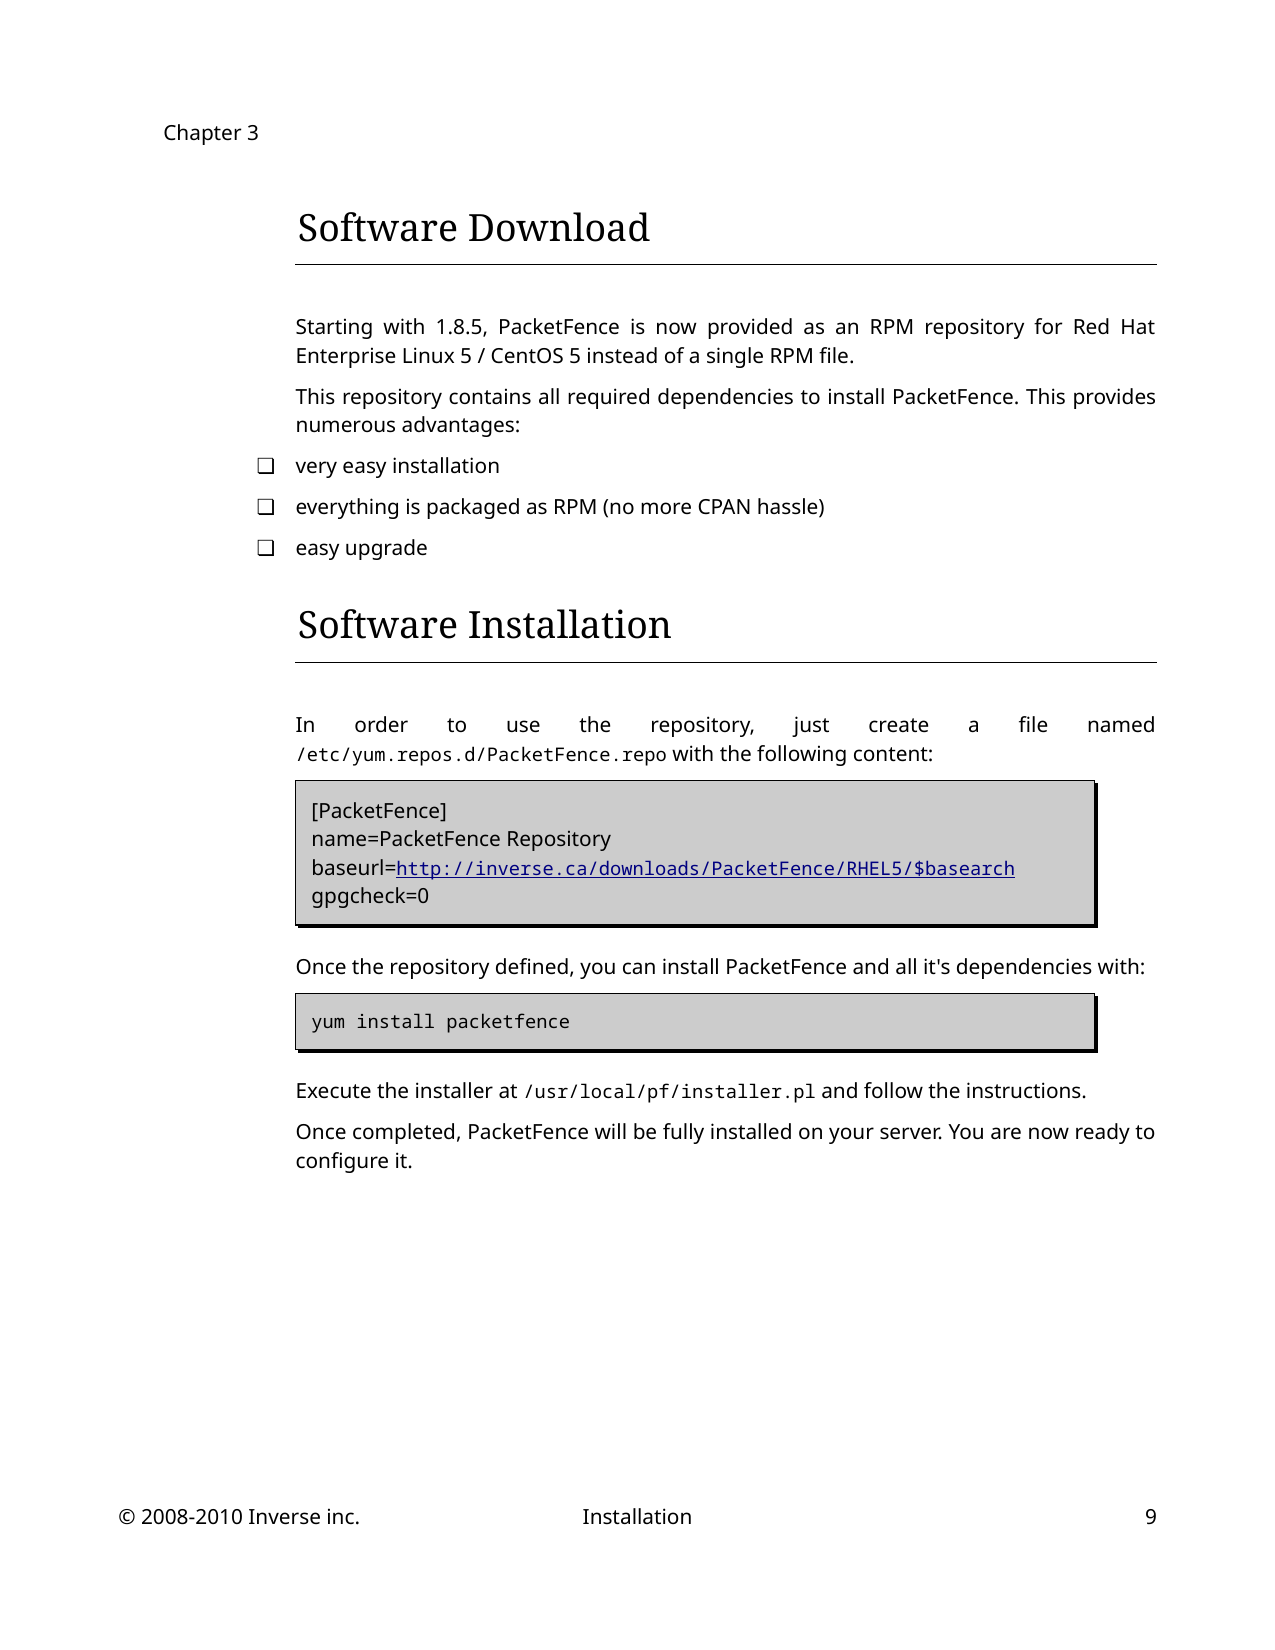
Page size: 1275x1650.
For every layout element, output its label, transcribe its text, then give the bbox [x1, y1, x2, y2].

text Once the repository defined, you can install PacketFence and all it's dependencies with: [295, 952, 1157, 980]
list ❏ everything is packaged as RPM (no more CPAN hassle) [256, 492, 1157, 521]
text Once completed, PacketFence will be fully installed on your server. You are now ready to configure it. [295, 1117, 1157, 1174]
text yum install packetfence [296, 994, 1094, 1049]
subtitle Software Download [295, 201, 1157, 264]
text In order to use the repository, just create a file named /etc/yum.repos.d/PacketFence.repo with the following content: [295, 711, 1157, 767]
subtitle Software Installation [295, 599, 1157, 662]
text Starting with 1.8.5, PacketFence is now provided as an RPM repository for Red Hat Enterprise Linux 5 / CentOS 5 instead of a single RPM file. [295, 312, 1157, 369]
text This repository contains all required dependencies to install PacketFence. This provides numerous advantages: [295, 382, 1157, 439]
list ❏ very easy installation [256, 451, 1157, 480]
text Execute the installer at /usr/local/pf/installer.pl and follow the instructions. [295, 1077, 1157, 1105]
list ❏ easy upgrade [256, 533, 1157, 562]
text [PacketFence] name=PacketFence Repository baseurl=http://inverse.ca/downloads/PacketFence/RHEL5/$basearch gpgcheck=0 [296, 781, 1094, 924]
